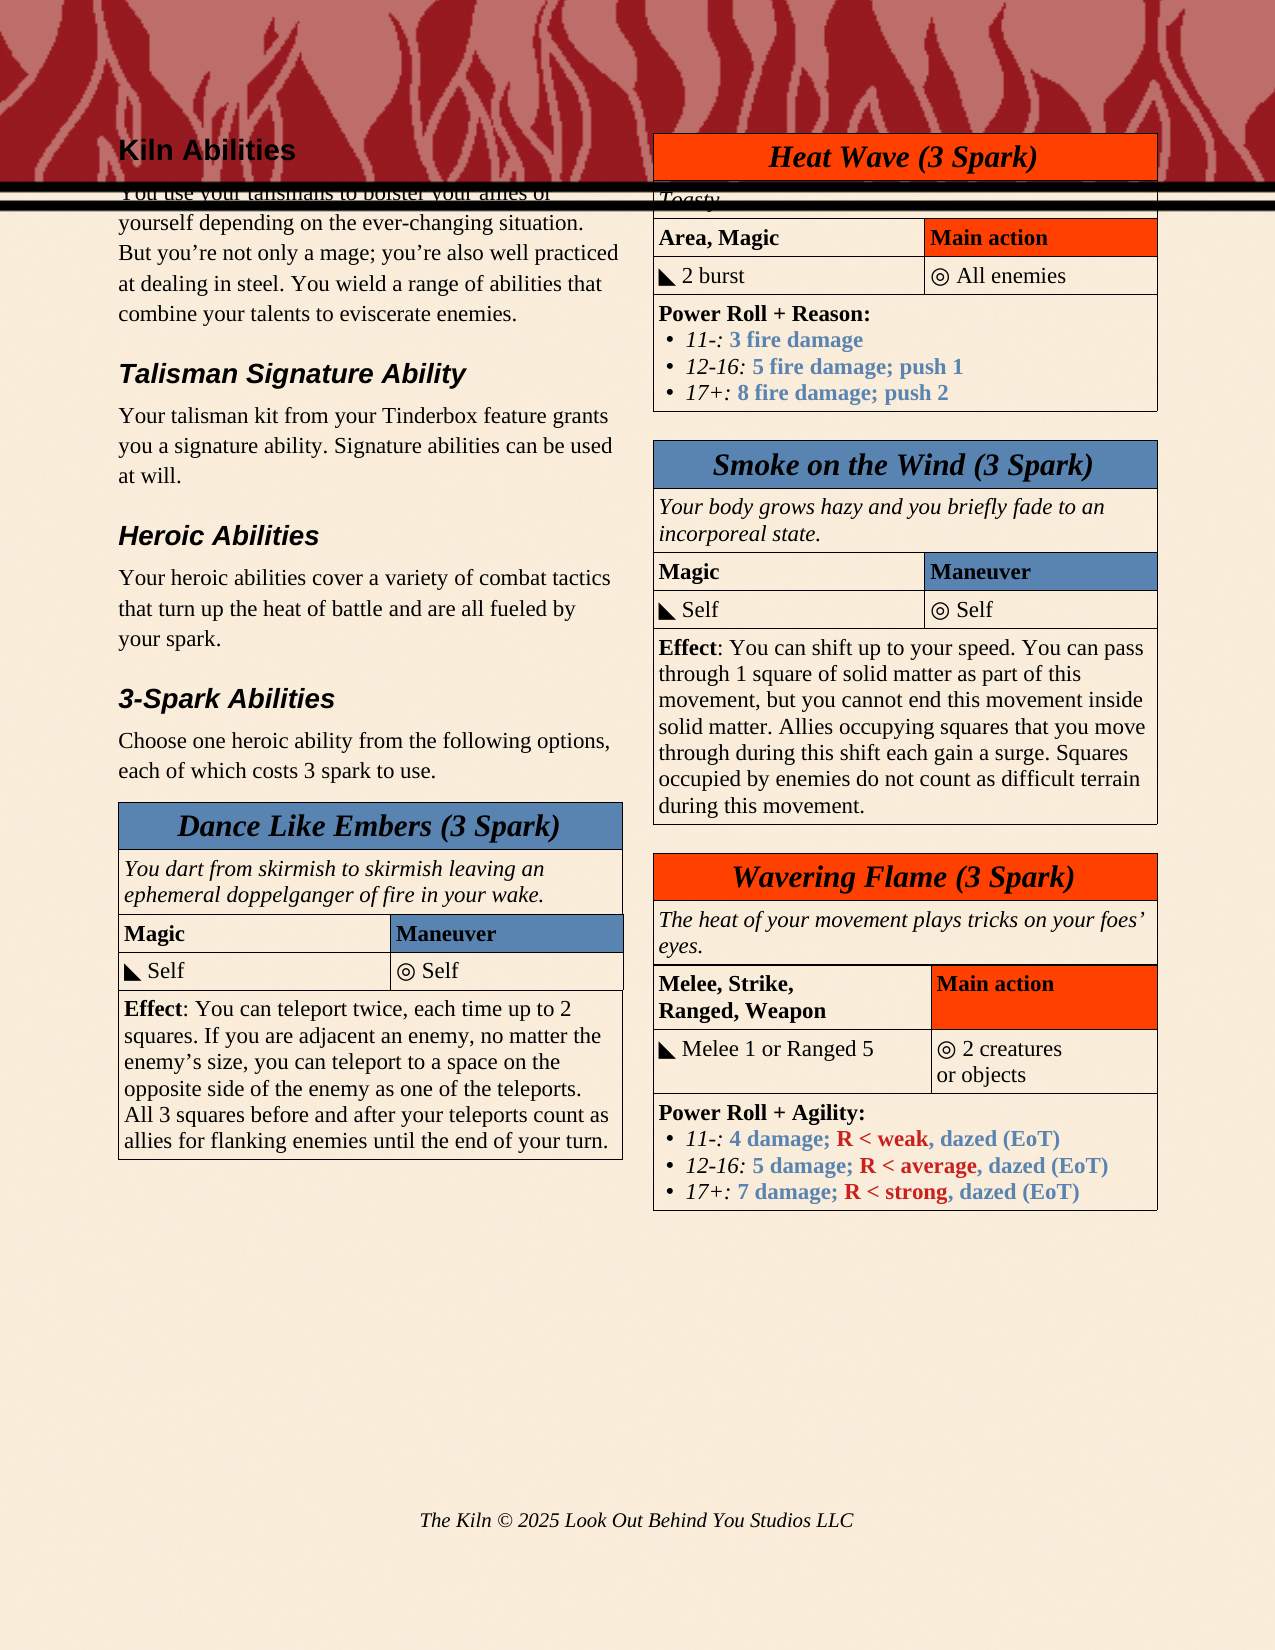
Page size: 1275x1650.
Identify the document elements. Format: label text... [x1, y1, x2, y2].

table_cell ◣ Self [119, 953, 390, 990]
text You use your talismans to bolster your allies or yourself depending on the ever-changing situation. But you’re not only a mage; you’re also well practiced at dealing in steel. You wield a range of abilities that combine your talents to eviscerate enemies. [118, 179, 622, 326]
subtitle 3-Spark Abilities [118, 682, 622, 714]
table_header Wavering Flame (3 Spark) [654, 854, 1157, 900]
table_cell You dart from skirmish to skirmish leaving an ephemeral doppelganger of fire in your wake. [119, 850, 622, 914]
table_header Magic [119, 915, 390, 952]
table_header Area, Magic [654, 219, 924, 256]
text Your talisman kit from your Tinderbox feature grants you a signature ability. Signature abilities can be used at will. [118, 402, 622, 489]
table_cell ◣ Self [654, 591, 924, 628]
table_header Dance Like Embers (3 Spark) [119, 803, 622, 849]
table_header Effect: You can teleport twice, each time up to 2 squares. If you are adjacent an enemy, no matter the enemy’s size, you can teleport to a space on the opposite side of the enemy as one of the teleports. All 3 squares before and after your teleports count as allies for flanking enemies until the end of your turn. [119, 991, 622, 1159]
table_header Main action [925, 219, 1157, 256]
table_cell ◣ Melee 1 or Ranged 5 [654, 1030, 931, 1093]
table_header Smoke on the Wind (3 Spark) [654, 441, 1157, 488]
table_header Effect: You can shift up to your speed. You can pass through 1 square of solid matter as part of this movement, but you cannot end this movement inside solid matter. Allies occupying squares that you move through during this shift each gain a surge. Squares occupied by enemies do not count as difficult terrain during this movement. [654, 629, 1157, 824]
table_cell ◎ Self [391, 953, 623, 990]
table_header Magic [654, 553, 924, 590]
table_cell ◎ 2 creatures or objects [932, 1030, 1157, 1093]
text Choose one heroic ability from the following options, each of which costs 3 spark to use. [118, 727, 622, 783]
table_cell ◎ All enemies [925, 257, 1157, 294]
table_header Power Roll + Agility: 11-: 4 damage; R < weak, dazed (EoT) 12-16: 5 damage; R < average, dazed (EoT) 17+: 7 damage; R < strong, dazed (EoT) [654, 1094, 1157, 1210]
table_cell Toasty. [654, 181, 1157, 218]
table_header Maneuver [391, 915, 623, 952]
text Your heroic abilities cover a variety of combat tactics that turn up the heat of battle and are all fueled by your spark. [118, 564, 622, 651]
subtitle Talisman Signature Ability [118, 357, 622, 389]
table_header Power Roll + Reason: 11-: 3 fire damage 12-16: 5 fire damage; push 1 17+: 8 fire damage; push 2 [654, 295, 1157, 411]
table_header Maneuver [925, 553, 1157, 590]
table_cell ◎ Self [925, 591, 1157, 628]
table_header Main action [932, 966, 1157, 1029]
picture [0, 0, 1275, 1650]
table_cell The heat of your movement plays tricks on your foes’ eyes. [654, 901, 1157, 964]
subtitle Heroic Abilities [118, 520, 622, 552]
table_cell ◣ 2 burst [654, 257, 924, 294]
table_header Melee, Strike, Ranged, Weapon [654, 966, 931, 1029]
table_cell Your body grows hazy and you briefly fade to an incorporeal state. [654, 489, 1157, 552]
table_header Heat Wave (3 Spark) [654, 134, 1157, 180]
subtitle Kiln Abilities [118, 133, 622, 166]
